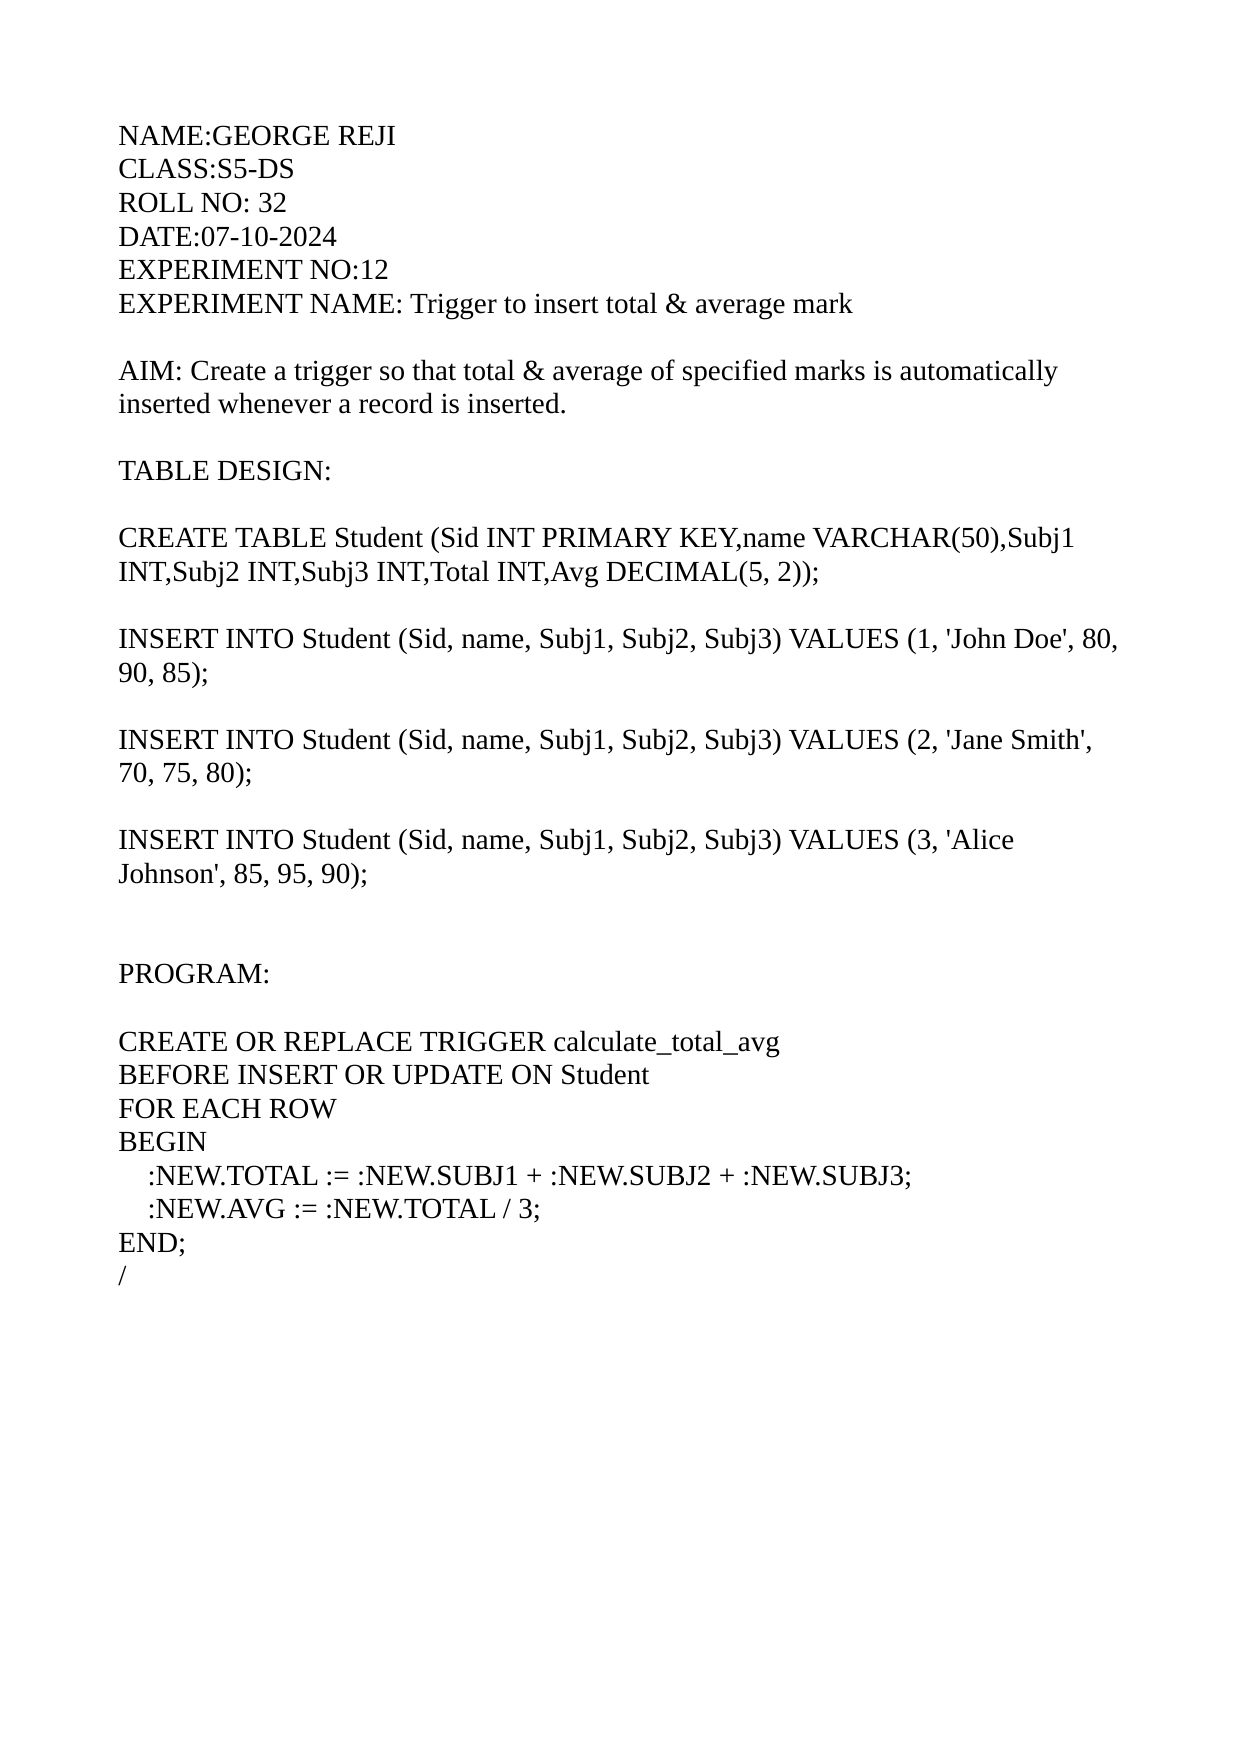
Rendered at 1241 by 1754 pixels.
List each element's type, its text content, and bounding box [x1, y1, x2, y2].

text BEFORE INSERT OR UPDATE ON Student [118, 1057, 1122, 1091]
text INSERT INTO Student (Sid, name, Subj1, Subj2, Subj3) VALUES (3, 'Alice Johnson', 85, 95, 90); [118, 822, 1122, 889]
text DATE:07-10-2024 [118, 219, 1122, 252]
text INSERT INTO Student (Sid, name, Subj1, Subj2, Subj3) VALUES (2, 'Jane Smith', 70, 75, 80); [118, 722, 1122, 789]
text / [118, 1258, 1122, 1292]
text CREATE OR REPLACE TRIGGER calculate_total_avg [118, 1024, 1122, 1057]
text EXPERIMENT NO:12 [118, 252, 1122, 286]
text PROGRAM: [118, 957, 1122, 990]
text ROLL NO: 32 [118, 185, 1122, 219]
text TABLE DESIGN: [118, 453, 1122, 487]
text AIM: Create a trigger so that total & average of specified marks is automatically inserted whenever a record is inserted. [118, 353, 1122, 420]
text EXPERIMENT NAME: Trigger to insert total & average mark [118, 286, 1122, 319]
text :NEW.AVG := :NEW.TOTAL / 3; [118, 1191, 1122, 1225]
text :NEW.TOTAL := :NEW.SUBJ1 + :NEW.SUBJ2 + :NEW.SUBJ3; [118, 1158, 1122, 1191]
text CLASS:S5-DS [118, 152, 1122, 185]
text NAME:GEORGE REJI [118, 118, 1122, 152]
text FOR EACH ROW [118, 1091, 1122, 1124]
text BEGIN [118, 1124, 1122, 1158]
text END; [118, 1225, 1122, 1258]
text CREATE TABLE Student (Sid INT PRIMARY KEY,name VARCHAR(50),Subj1 INT,Subj2 INT,Subj3 INT,Total INT,Avg DECIMAL(5, 2)); [118, 521, 1122, 588]
text INSERT INTO Student (Sid, name, Subj1, Subj2, Subj3) VALUES (1, 'John Doe', 80, 90, 85); [118, 621, 1122, 688]
